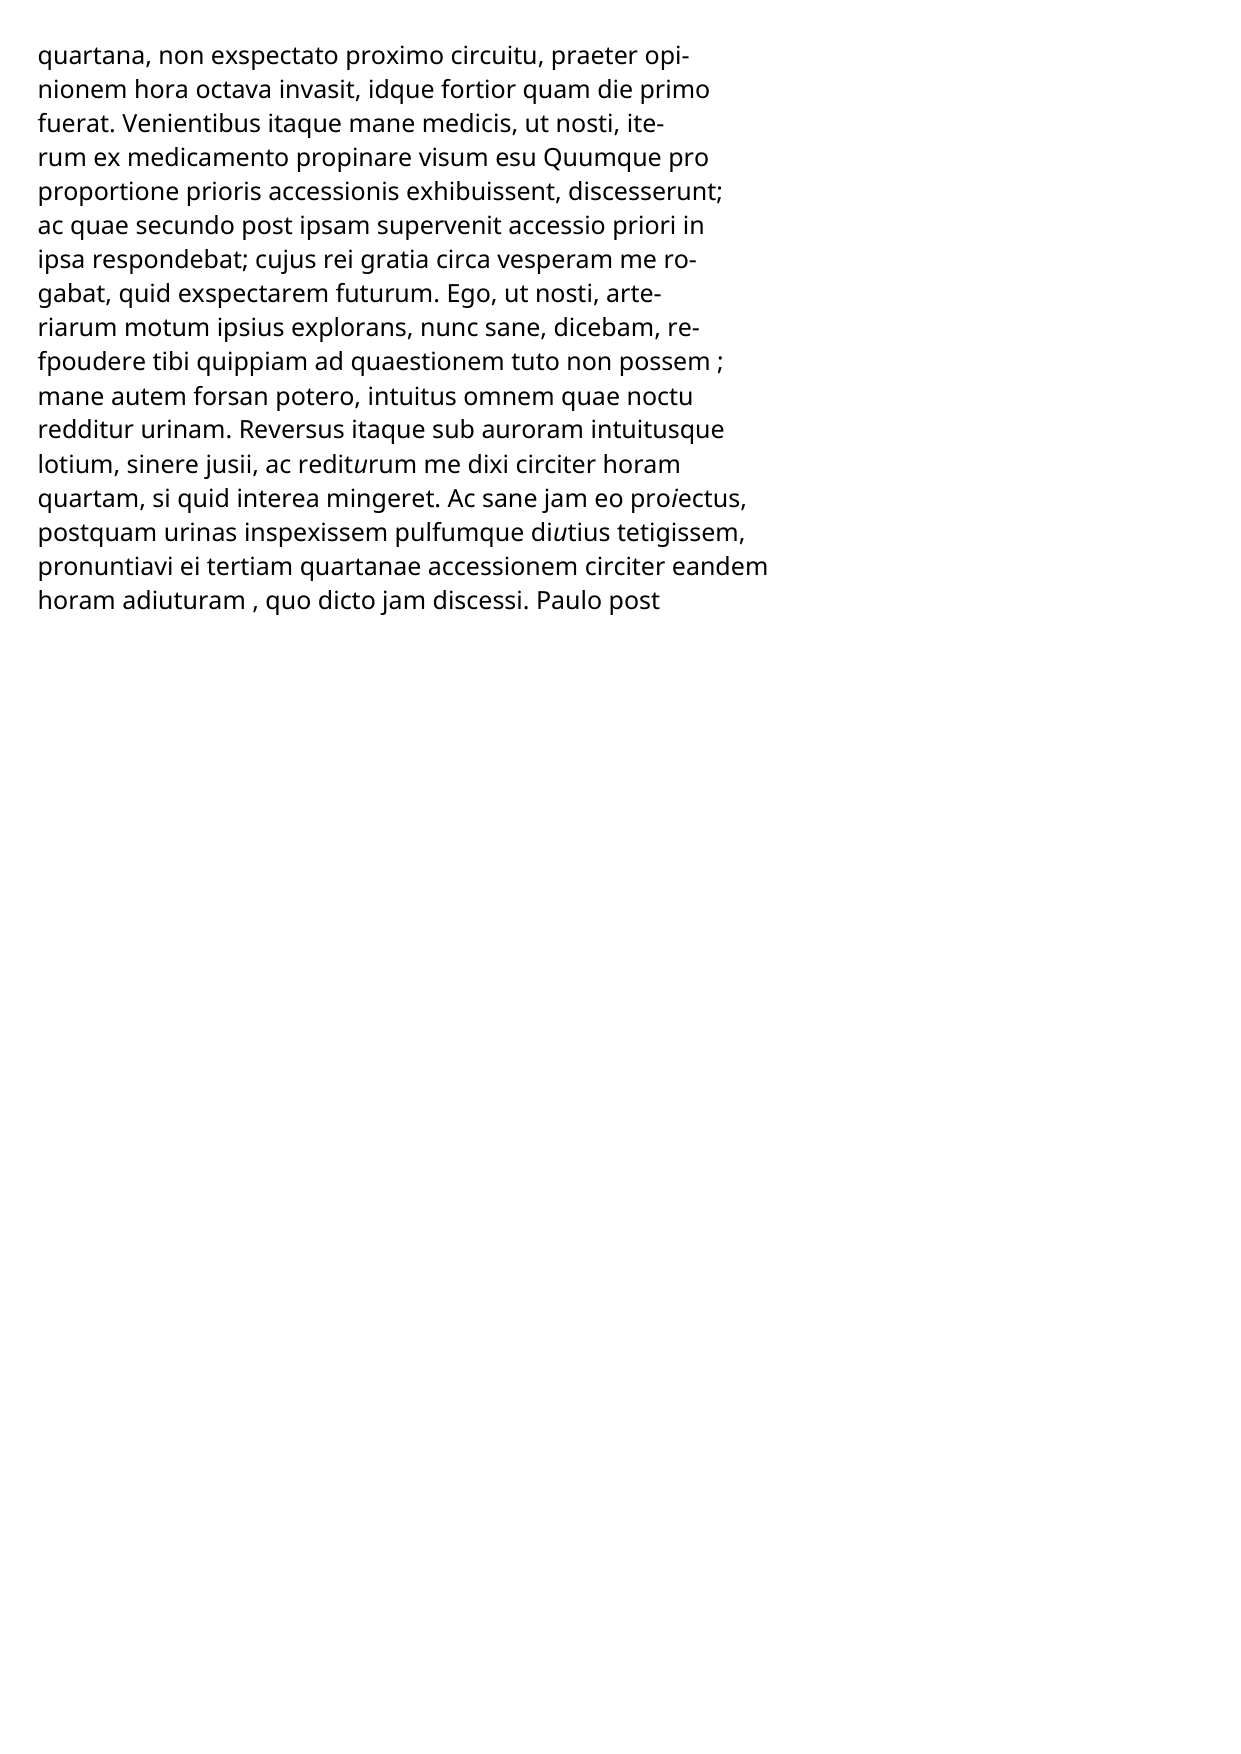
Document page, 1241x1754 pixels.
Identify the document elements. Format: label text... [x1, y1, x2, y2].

text quartana, non exspectato proximo circuitu, praeter opi- nionem hora octava invasit, idque fortior quam die primo fuerat. Venientibus itaque mane medicis, ut nosti, ite- rum ex medicamento propinare visum esu Quumque pro proportione prioris accessionis exhibuissent, discesserunt; ac quae secundo post ipsam supervenit accessio priori in ipsa respondebat; cujus rei gratia circa vesperam me ro- gabat, quid exspectarem futurum. Ego, ut nosti, arte- riarum motum ipsius explorans, nunc sane, dicebam, re- fpoudere tibi quippiam ad quaestionem tuto non possem ; mane autem forsan potero, intuitus omnem quae noctu redditur urinam. Reversus itaque sub auroram intuitusque lotium, sinere jusii, ac rediturum me dixi circiter horam quartam, si quid interea mingeret. Ac sane jam eo proiectus, postquam urinas inspexissem pulfumque diutius tetigissem, pronuntiavi ei tertiam quartanae accessionem circiter eandem horam adiuturam , quo dicto jam discessi. Paulo post [37, 37, 1203, 617]
